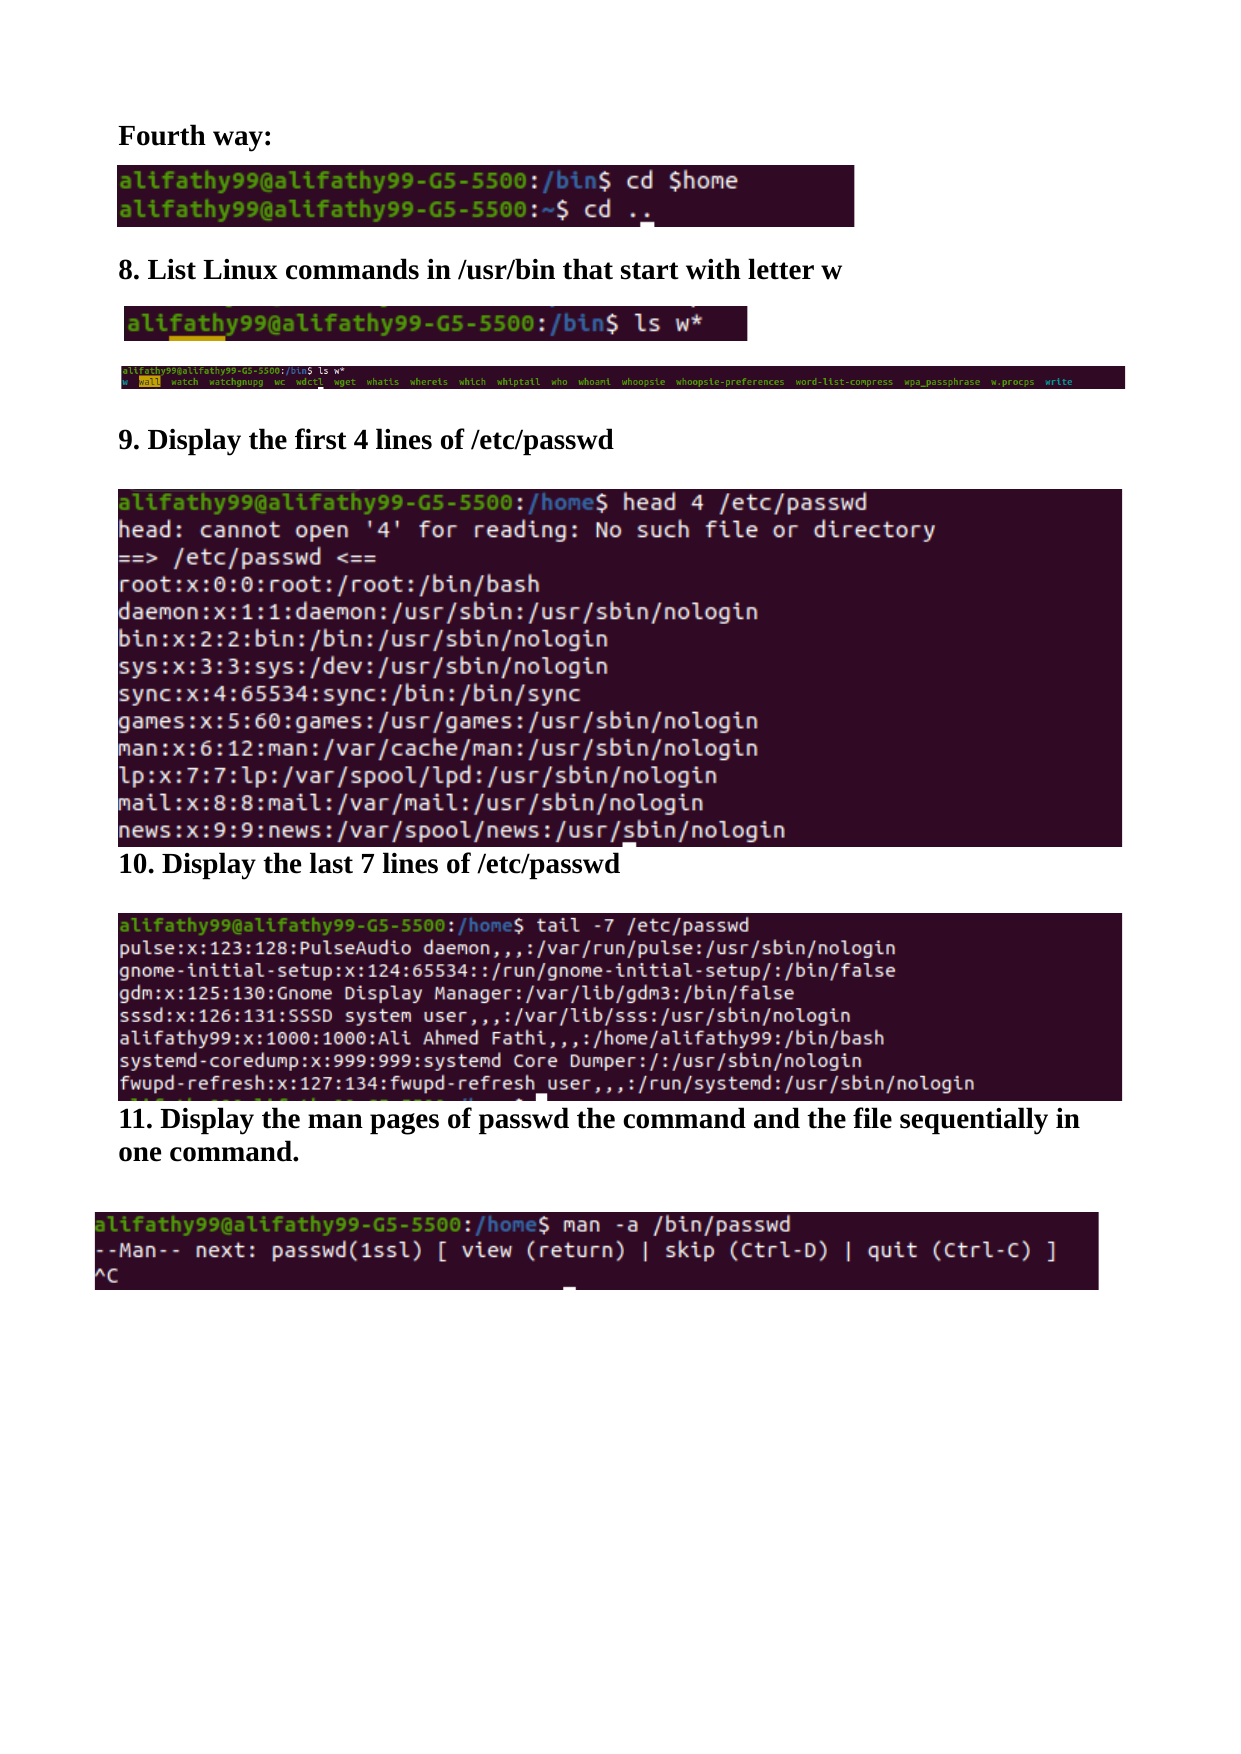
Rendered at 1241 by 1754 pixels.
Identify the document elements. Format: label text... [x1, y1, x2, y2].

picture [121, 366, 1126, 389]
text Fourth way: [118, 118, 1122, 152]
picture [118, 489, 1123, 847]
picture [124, 306, 748, 341]
text 9. Display the first 4 lines of /etc/passwd [118, 422, 1122, 456]
text 8. List Linux commands in /usr/bin that start with letter w [118, 252, 1122, 286]
text 11. Display the man pages of passwd the command and the file sequentially in one command. [118, 1101, 1122, 1168]
picture [94, 1212, 1099, 1290]
picture [118, 913, 1123, 1101]
picture [117, 165, 855, 227]
text 10. Display the last 7 lines of /etc/passwd [118, 847, 1122, 880]
